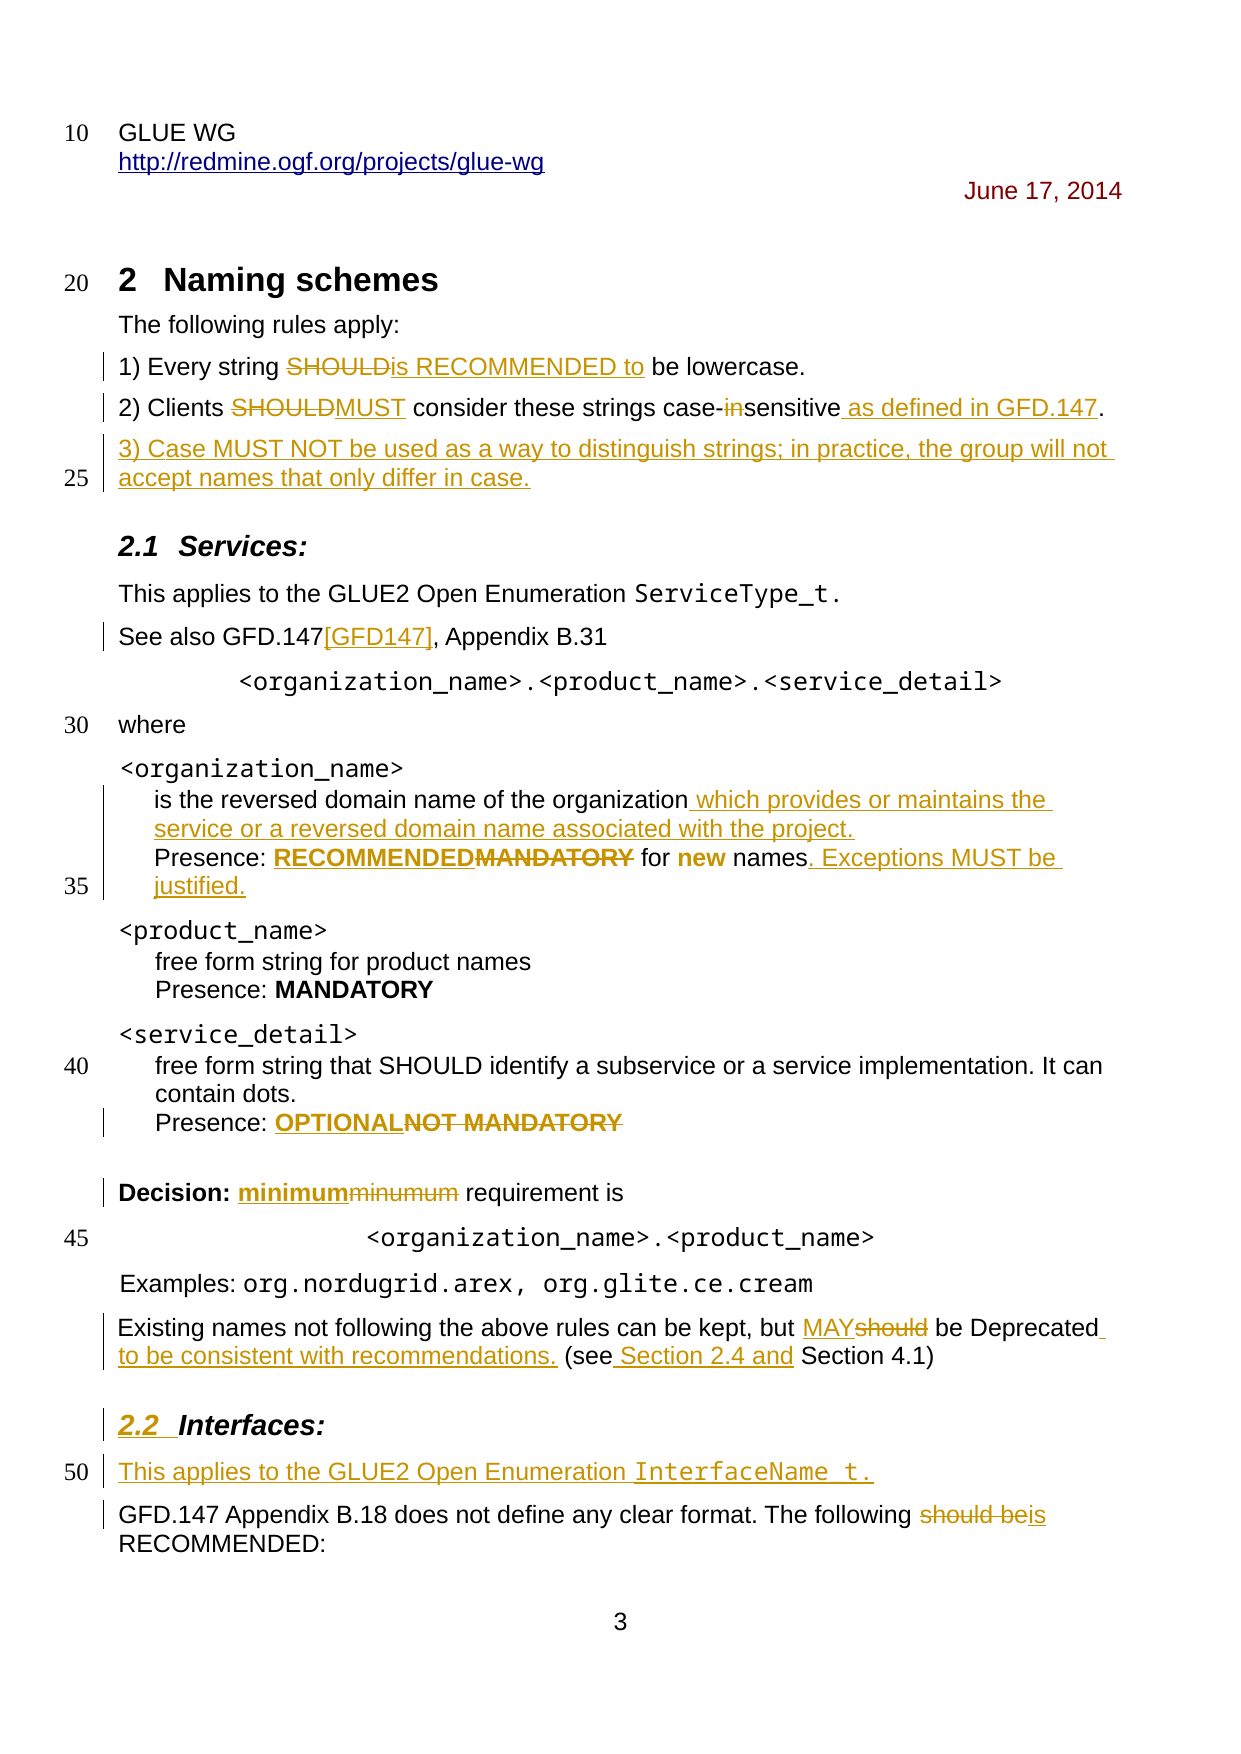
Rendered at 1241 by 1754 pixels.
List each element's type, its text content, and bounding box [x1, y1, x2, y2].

text This applies to the GLUE2 Open Enumeration InterfaceName_t. [118, 1453, 1122, 1488]
subtitle Interfaces: [118, 1407, 1122, 1441]
text <organization_name> is the reversed domain name of the organization which provides or maintains the service or a reversed domain name associated with the project. Presence: RECOMMENDED for new names. Exceptions MUST be justified. [119, 751, 1122, 900]
subtitle Naming schemes [118, 259, 1122, 298]
text 2) Clients MUST consider these strings case-sensitive as defined in GFD.147. [118, 393, 1122, 422]
text 1) Every string is RECOMMENDED to be lowercase. [118, 352, 1122, 381]
text <product_name> free form string for product names Presence: MANDATORY [118, 912, 1122, 1004]
subtitle Services: [118, 529, 1122, 563]
text 3) Case MUST NOT be used as a way to distinguish strings; in practice, the group will not accept names that only differ in case. [118, 434, 1122, 492]
text <service_detail> free form string that SHOULD identify a subservice or a service implementation. It can contain dots. Presence: OPTIONAL [118, 1017, 1122, 1166]
text Examples: org.nordugrid.arex, org.glite.ce.cream [119, 1266, 1122, 1300]
text GFD.147 Appendix B.18 does not define any clear format. The following is RECOMMENDED: [118, 1500, 1122, 1558]
text Decision: minimum requirement is [118, 1178, 1122, 1207]
text where [118, 710, 1122, 738]
text <organization_name>.<product_name>.<service_detail> [118, 663, 1122, 697]
text Existing names not following the above rules can be kept, but MAY be Deprecated to be consistent with recommendations. (see Section 2.4 and Section 4.1) [117, 1312, 1122, 1370]
text See also GFD.147[GFD147], Appendix B.31 [118, 622, 1122, 651]
text The following rules apply: [118, 311, 1122, 339]
text This applies to the GLUE2 Open Enumeration ServiceType_t. [118, 575, 1122, 609]
text <organization_name>.<product_name> [118, 1219, 1122, 1253]
